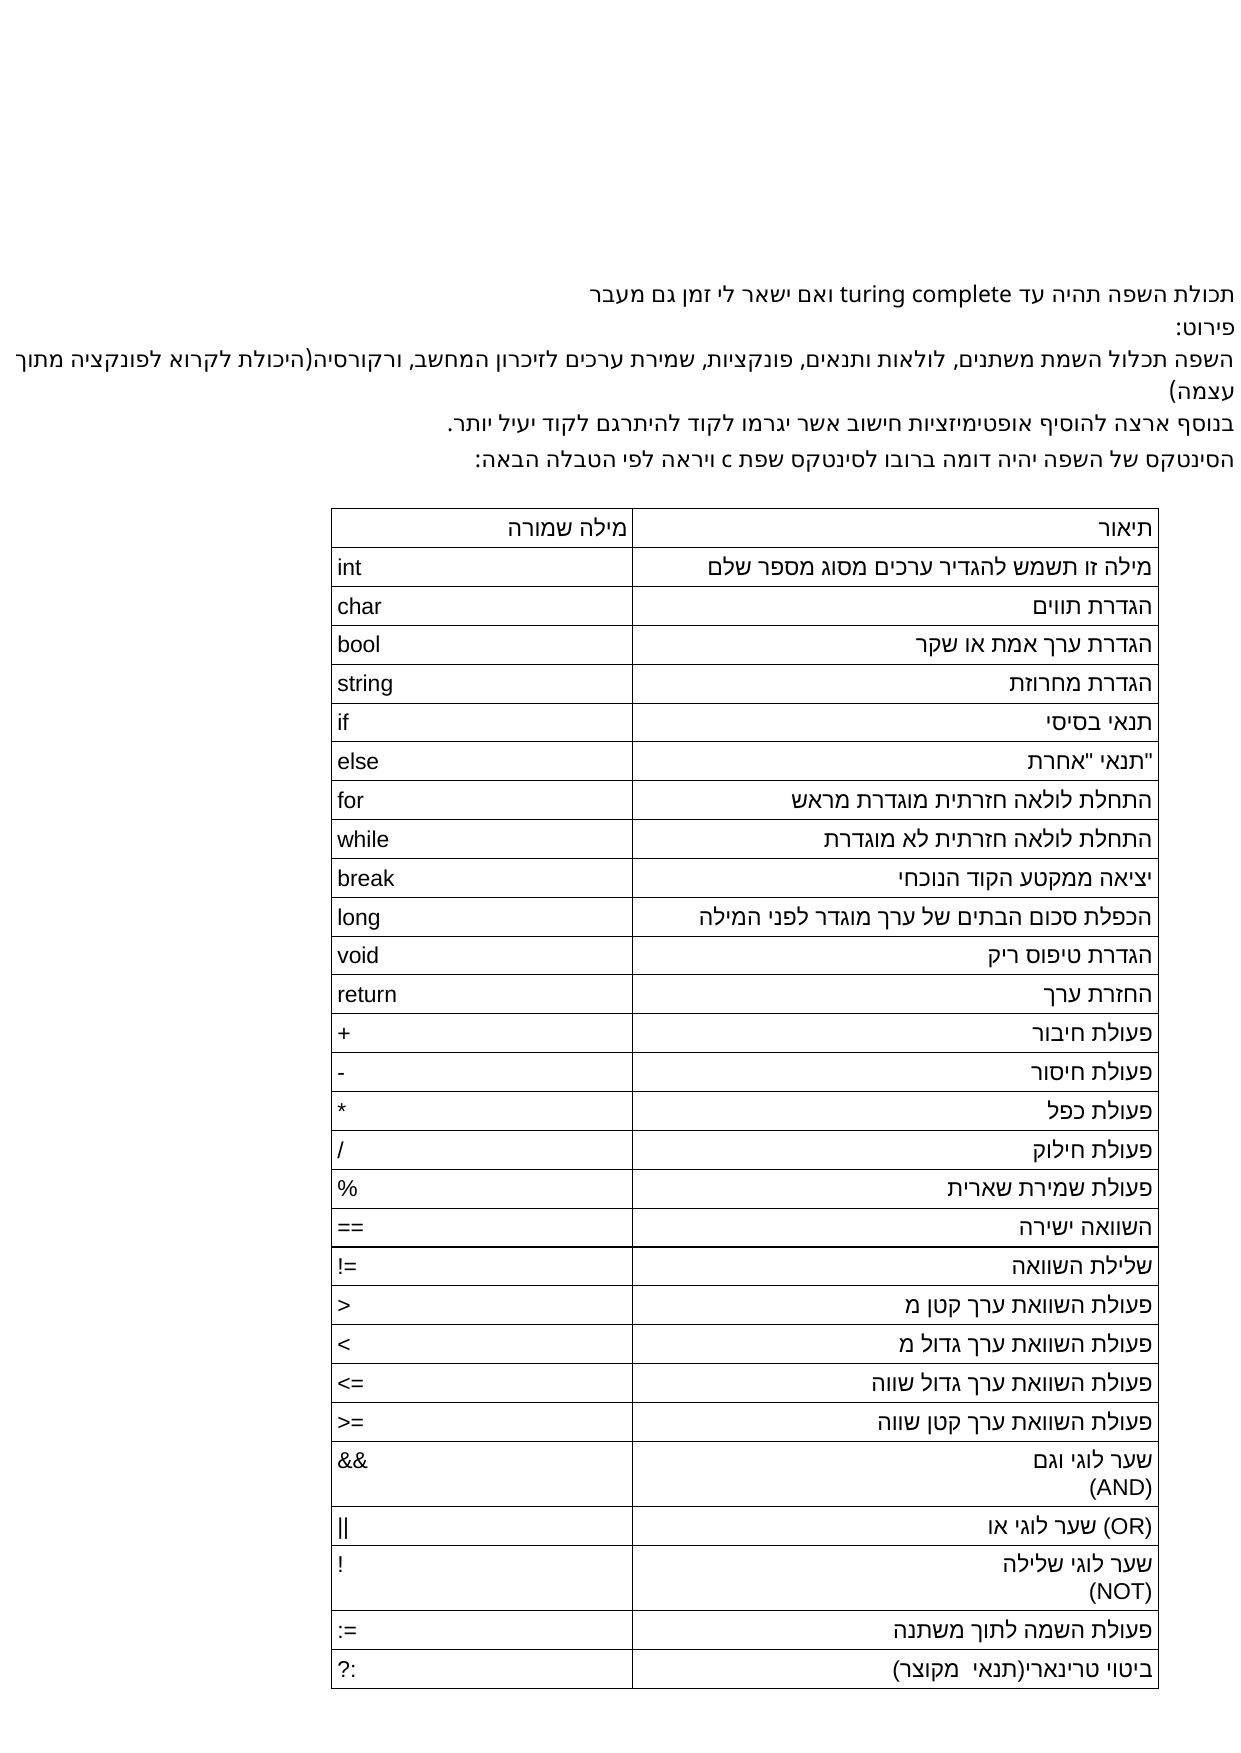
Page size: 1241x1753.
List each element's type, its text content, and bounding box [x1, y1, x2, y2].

table_cell else [332, 742, 632, 780]
table_cell bool [332, 626, 632, 663]
table_cell || [332, 1507, 632, 1545]
table_cell + [332, 1014, 632, 1052]
table_cell שער לוגי וגם (AND) [633, 1442, 1158, 1506]
table_header תיאור [633, 509, 1158, 547]
table_cell הגדרת טיפוס ריק [633, 937, 1158, 974]
table_cell long [332, 898, 632, 936]
text השפה תכלול השמת משתנים, לולאות ותנאים, פונקציות, שמירת ערכים לזיכרון המחשב, ורקורסיה(היכולת לקרוא לפונקציה מתוך עצמה) [1, 347, 1235, 409]
table_cell פעולת השוואת ערך גדול מ [633, 1325, 1158, 1363]
table_cell while [332, 820, 632, 858]
table_cell > [332, 1286, 632, 1324]
table_cell && [332, 1442, 632, 1506]
table_cell פעולת חיסור [633, 1053, 1158, 1091]
text תכולת השפה תהיה עד turing complete ואם ישאר לי זמן גם מעבר [1, 278, 1235, 312]
table_cell פעולת השוואת ערך גדול שווה [633, 1364, 1158, 1402]
table_cell מילה זו תשמש להגדיר ערכים מסוג מספר שלם [633, 548, 1158, 586]
table_cell char [332, 587, 632, 625]
table_cell ! [332, 1546, 632, 1610]
table_cell פעולת כפל [633, 1092, 1158, 1130]
table_cell int [332, 548, 632, 586]
table_cell / [332, 1131, 632, 1169]
table_header מילה שמורה [332, 509, 632, 547]
table_cell פעולת חיבור [633, 1014, 1158, 1052]
text פירוט: [1, 314, 1235, 344]
table_cell for [332, 781, 632, 819]
text הסינטקס של השפה יהיה דומה ברובו לסינטקס שפת c ויראה לפי הטבלה הבאה: [1, 443, 1235, 477]
table_cell - [332, 1053, 632, 1091]
table_cell השוואה ישירה [633, 1209, 1158, 1246]
table_cell == [332, 1209, 632, 1246]
table_cell הכפלת סכום הבתים של ערך מוגדר לפני המילה [633, 898, 1158, 936]
table_cell שער לוגי או (OR) [633, 1507, 1158, 1545]
table_cell פעולת שמירת שארית [633, 1170, 1158, 1207]
table_cell הגדרת מחרוזת [633, 665, 1158, 702]
table_cell פעולת השוואת ערך קטן שווה [633, 1403, 1158, 1441]
table_cell פעולת השוואת ערך קטן מ [633, 1286, 1158, 1324]
table_cell פעולת חילוק [633, 1131, 1158, 1169]
table_cell * [332, 1092, 632, 1130]
table_cell הגדרת תווים [633, 587, 1158, 625]
table_cell if [332, 704, 632, 741]
table_cell ביטוי טרינארי(תנאי מקוצר) [633, 1650, 1158, 1688]
table_cell שער לוגי שלילה (NOT) [633, 1546, 1158, 1610]
table_cell תנאי בסיסי [633, 704, 1158, 741]
table_cell פעולת השמה לתוך משתנה [633, 1611, 1158, 1649]
table_cell ?: [332, 1650, 632, 1688]
table_cell >= [332, 1403, 632, 1441]
table_cell < [332, 1325, 632, 1363]
table_cell שלילת השוואה [633, 1248, 1158, 1285]
table_cell התחלת לולאה חזרתית לא מוגדרת [633, 820, 1158, 858]
table_cell הגדרת ערך אמת או שקר [633, 626, 1158, 663]
table_cell return [332, 975, 632, 1013]
table_cell התחלת לולאה חזרתית מוגדרת מראש [633, 781, 1158, 819]
table_cell <= [332, 1364, 632, 1402]
table_cell תנאי "אחרת" [633, 742, 1158, 780]
table_cell string [332, 665, 632, 702]
table_cell break [332, 859, 632, 897]
table_cell החזרת ערך [633, 975, 1158, 1013]
table_cell % [332, 1170, 632, 1207]
table_cell != [332, 1248, 632, 1285]
table_cell יציאה ממקטע הקוד הנוכחי [633, 859, 1158, 897]
text בנוסף ארצה להוסיף אופטימיזציות חישוב אשר יגרמו לקוד להיתרגם לקוד יעיל יותר. [1, 411, 1235, 441]
table_cell void [332, 937, 632, 974]
table_cell := [332, 1611, 632, 1649]
